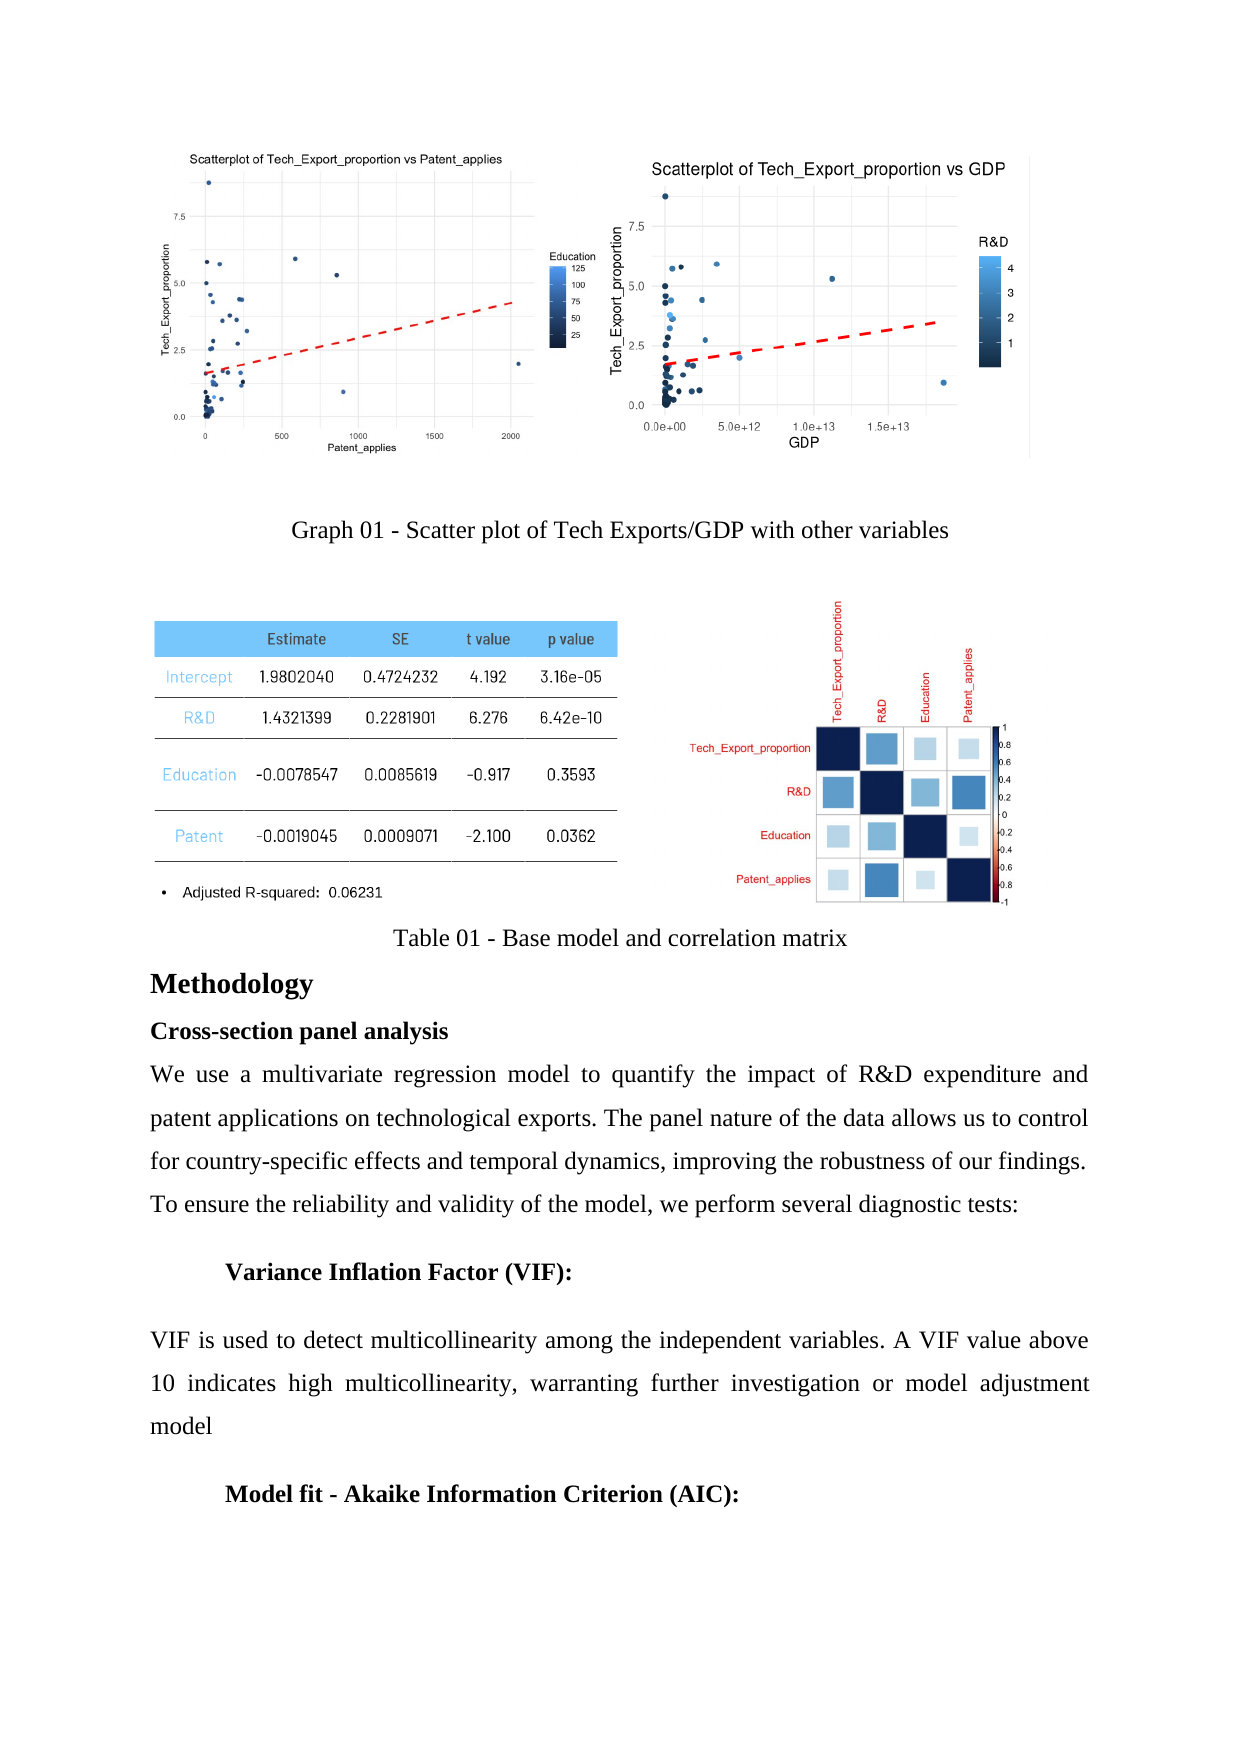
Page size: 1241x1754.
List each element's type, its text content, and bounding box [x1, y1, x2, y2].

text Table 01 - Base model and correlation matrix [150, 923, 1090, 952]
picture [150, 618, 622, 909]
text Graph 01 - Scatter plot of Tech Exports/GDP with other variables [150, 515, 1090, 543]
text To ensure the reliability and validity of the model, we perform several diagnostic tests: [150, 1189, 1090, 1218]
text VIF is used to detect multicollinearity among the independent variables. A VIF value above 10 indicates high multicollinearity, warranting further investigation or model adjustment model [150, 1325, 1090, 1440]
text We use a multivariate regression model to quantify the impact of R&D expenditure and patent applications on technological exports. The panel nature of the data allows us to control for country-specific effects and temporal dynamics, improving the robustness of our findings. [150, 1059, 1090, 1174]
picture [627, 601, 1076, 909]
text Cross-section panel analysis [150, 1016, 1090, 1045]
picture [156, 150, 1030, 458]
text Model fit - Akaike Information Criterion (AIC): [150, 1479, 1090, 1508]
text Methodology [150, 966, 1090, 999]
text Variance Inflation Factor (VIF): [150, 1257, 1090, 1286]
